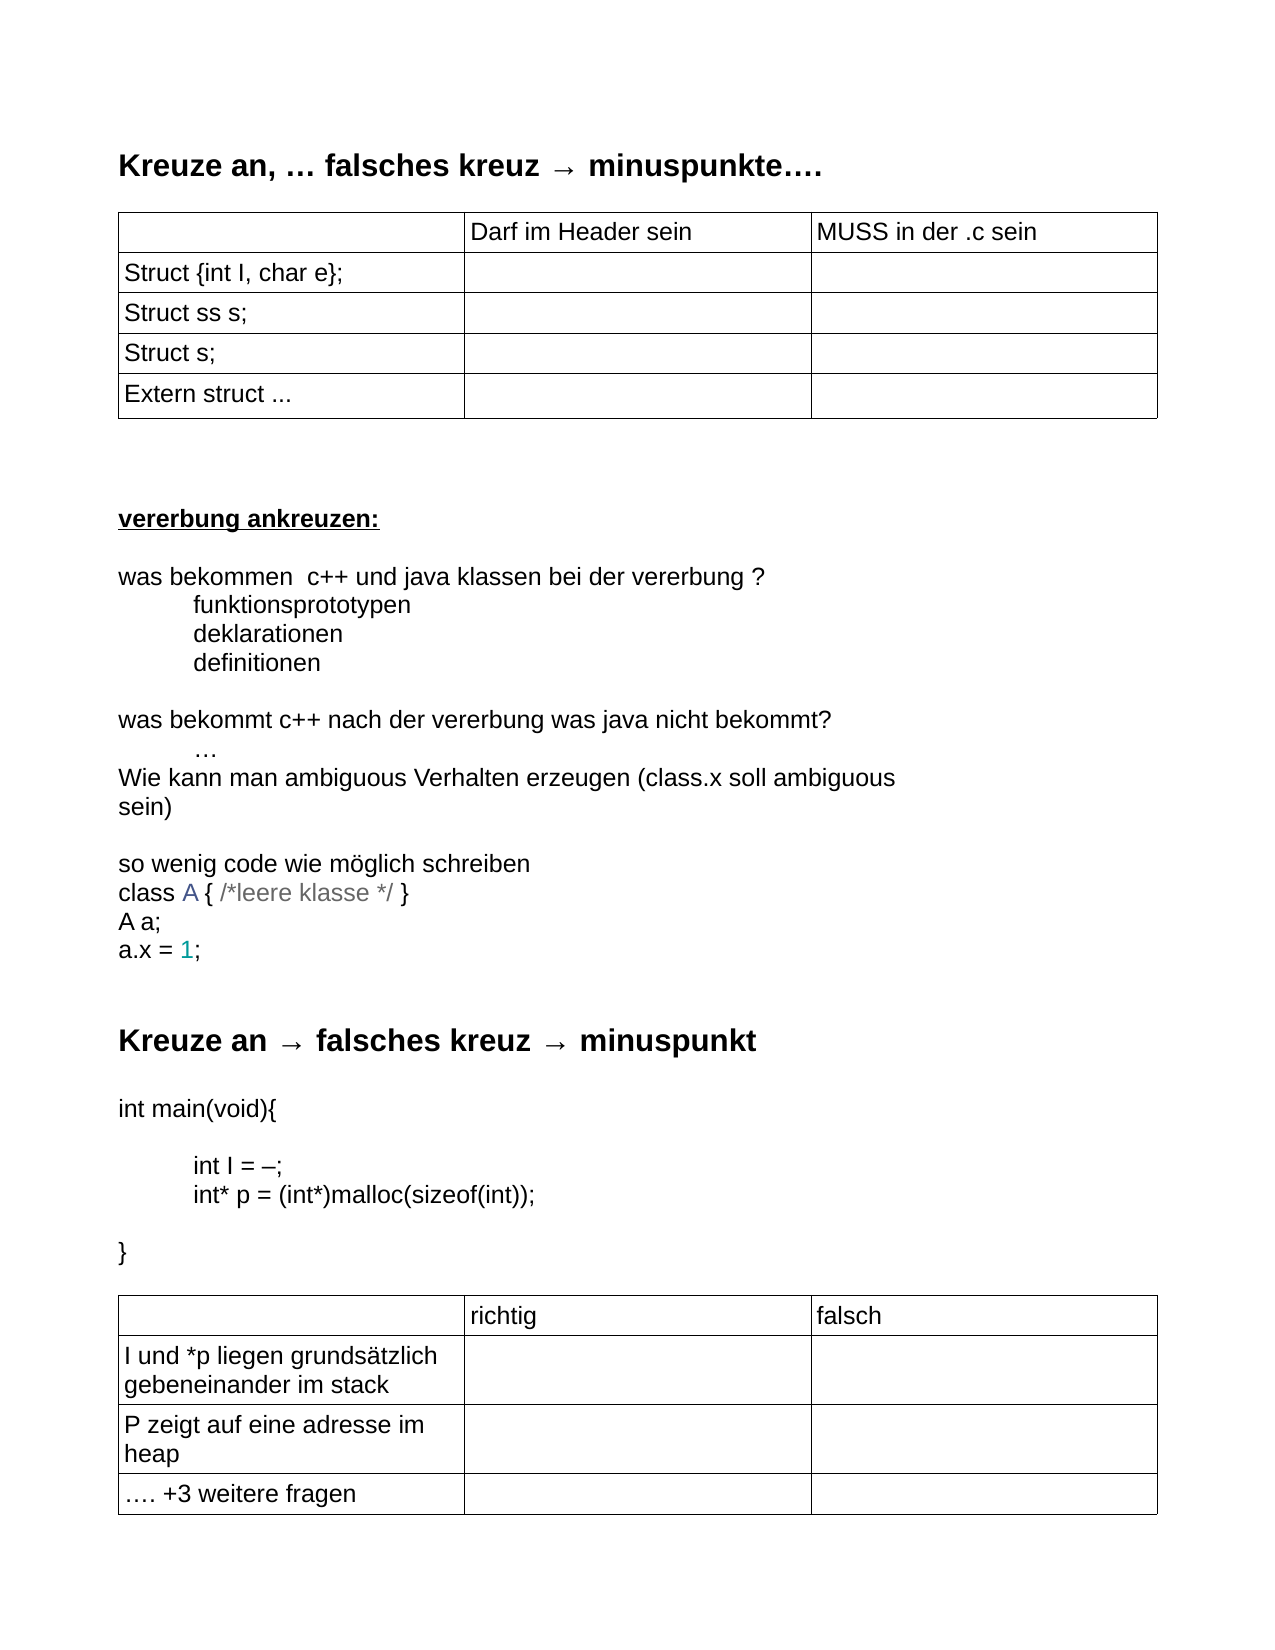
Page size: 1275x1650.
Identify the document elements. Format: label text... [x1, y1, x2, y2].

table_header falsch [812, 1296, 1157, 1335]
text sein) [118, 792, 1157, 820]
text so wenig code wie möglich schreiben [118, 849, 1157, 878]
table_cell [812, 1474, 1157, 1513]
table_cell [465, 334, 811, 373]
table_cell [465, 1474, 811, 1513]
table_cell [465, 374, 811, 418]
table_cell [465, 1336, 811, 1404]
text A a; [118, 907, 1157, 935]
text definitionen [118, 648, 1157, 677]
table_cell [812, 1405, 1157, 1473]
table_cell [812, 1336, 1157, 1404]
table_cell Extern struct ... [119, 374, 464, 418]
table_cell I und *p liegen grundsätzlich gebeneinander im stack [119, 1336, 464, 1404]
text was bekommen c++ und java klassen bei der vererbung ? [118, 562, 1157, 590]
table_cell [812, 253, 1157, 292]
table_cell Struct s; [119, 334, 464, 373]
table_cell [812, 374, 1157, 418]
text Kreuze an, … falsches kreuz → minuspunkte…. [118, 147, 1157, 183]
text vererbung ankreuzen: [118, 504, 1157, 533]
table_cell P zeigt auf eine adresse im heap [119, 1405, 464, 1473]
text a.x = 1; [118, 935, 1157, 964]
table_header richtig [465, 1296, 811, 1335]
text … [118, 734, 1157, 763]
text int* p = (int*)malloc(sizeof(int)); [118, 1180, 1157, 1208]
table_header [119, 1296, 464, 1335]
table_header MUSS in der .c sein [812, 213, 1157, 252]
text deklarationen [118, 619, 1157, 648]
table_cell [465, 293, 811, 332]
text int I = –; [118, 1151, 1157, 1180]
table_cell [465, 1405, 811, 1473]
text } [118, 1237, 1157, 1266]
table_cell [812, 293, 1157, 332]
table_cell [812, 334, 1157, 373]
text class A { /*leere klasse */ } [118, 878, 1157, 907]
table_cell Struct {int I, char e}; [119, 253, 464, 292]
text Wie kann man ambiguous Verhalten erzeugen (class.x soll ambiguous [118, 763, 1157, 792]
table_header Darf im Header sein [465, 213, 811, 252]
table_header [119, 213, 464, 252]
text was bekommt c++ nach der vererbung was java nicht bekommt? [118, 705, 1157, 734]
table_cell [465, 253, 811, 292]
table_cell …. +3 weitere fragen [119, 1474, 464, 1513]
table_cell Struct ss s; [119, 293, 464, 332]
text funktionsprototypen [118, 590, 1157, 619]
text int main(void){ [118, 1093, 1157, 1122]
text Kreuze an → falsches kreuz → minuspunkt [118, 1022, 1157, 1058]
